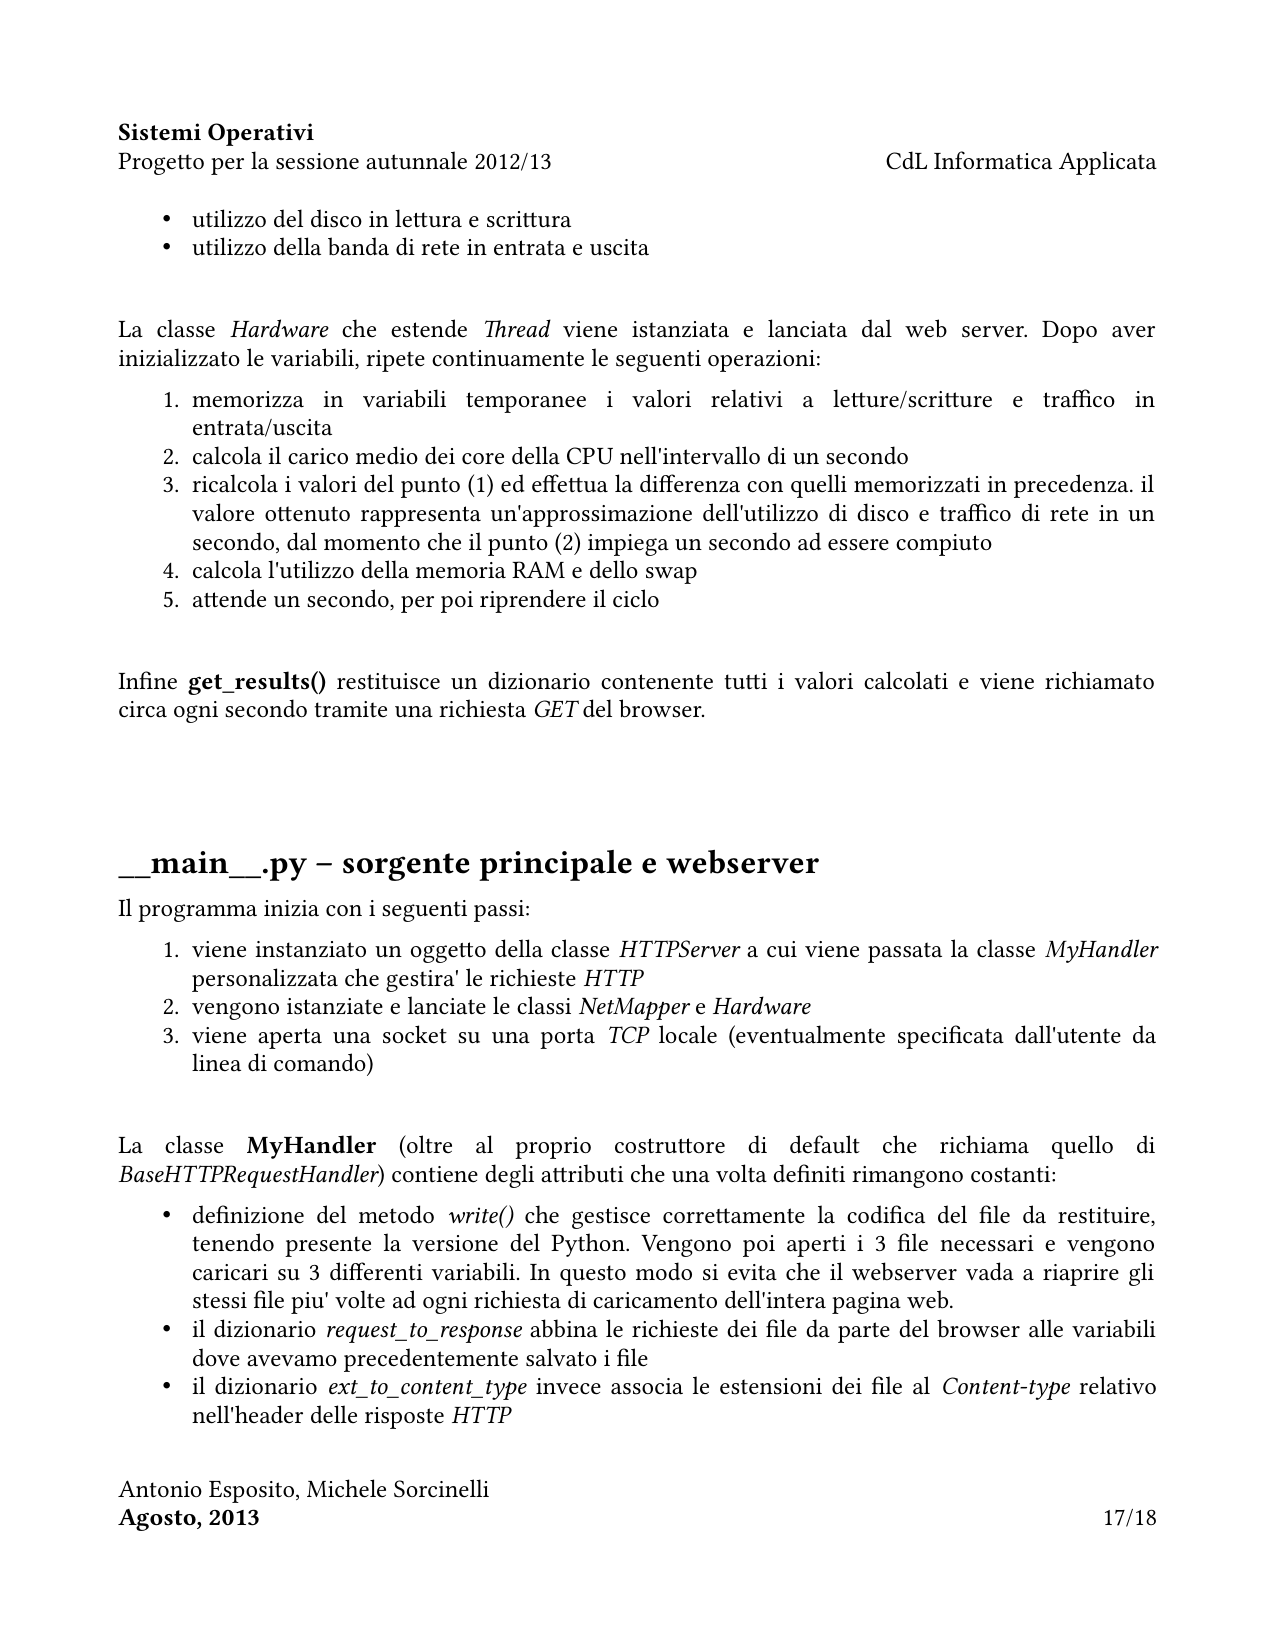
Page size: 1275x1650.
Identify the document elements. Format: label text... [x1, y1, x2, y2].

list vengono istanziate e lanciate le classi NetMapper e Hardware [162, 992, 1157, 1021]
list viene aperta una socket su una porta TCP locale (eventualmente specificata dall'utente da linea di comando) [162, 1021, 1157, 1078]
list utilizzo della banda di rete in entrata e uscita [162, 233, 1157, 262]
list il dizionario ext_to_content_type invece associa le estensioni dei file al Content-type relativo nell'header delle risposte HTTP [162, 1372, 1157, 1429]
list memorizza in variabili temporanee i valori relativi a letture/scritture e traffico in entrata/uscita [162, 385, 1157, 442]
list attende un secondo, per poi riprendere il ciclo [162, 585, 1157, 613]
list ricalcola i valori del punto (1) ed effettua la differenza con quelli memorizzati in precedenza. il valore ottenuto rappresenta un'approssimazione dell'utilizzo di disco e traffico di rete in un secondo, dal momento che il punto (2) impiega un secondo ad essere compiuto [162, 471, 1157, 556]
text Il programma inizia con i seguenti passi: [118, 894, 1157, 922]
subtitle __main__.py – sorgente principale e webserver [118, 843, 1157, 881]
text La classe MyHandler (oltre al proprio costruttore di default che richiama quello di BaseHTTPRequestHandler) contiene degli attributi che una volta definiti rimangono costanti: [118, 1131, 1157, 1188]
list il dizionario request_to_response abbina le richieste dei file da parte del browser alle variabili dove avevamo precedentemente salvato i file [162, 1315, 1157, 1372]
list calcola l'utilizzo della memoria RAM e dello swap [162, 556, 1157, 585]
text La classe Hardware che estende Thread viene istanziata e lanciata dal web server. Dopo aver inizializzato le variabili, ripete continuamente le seguenti operazioni: [118, 315, 1157, 372]
list utilizzo del disco in lettura e scrittura [162, 205, 1157, 233]
list viene instanziato un oggetto della classe HTTPServer a cui viene passata la classe MyHandler personalizzata che gestira' le richieste HTTP [162, 935, 1157, 992]
list calcola il carico medio dei core della CPU nell'intervallo di un secondo [162, 442, 1157, 471]
text Infine get_results() restituisce un dizionario contenente tutti i valori calcolati e viene richiamato circa ogni secondo tramite una richiesta GET del browser. [118, 667, 1157, 724]
list definizione del metodo write() che gestisce correttamente la codifica del file da restituire, tenendo presente la versione del Python. Vengono poi aperti i 3 file necessari e vengono caricari su 3 differenti variabili. In questo modo si evita che il webserver vada a riaprire gli stessi file piu' volte ad ogni richiesta di caricamento dell'intera pagina web. [162, 1201, 1157, 1315]
